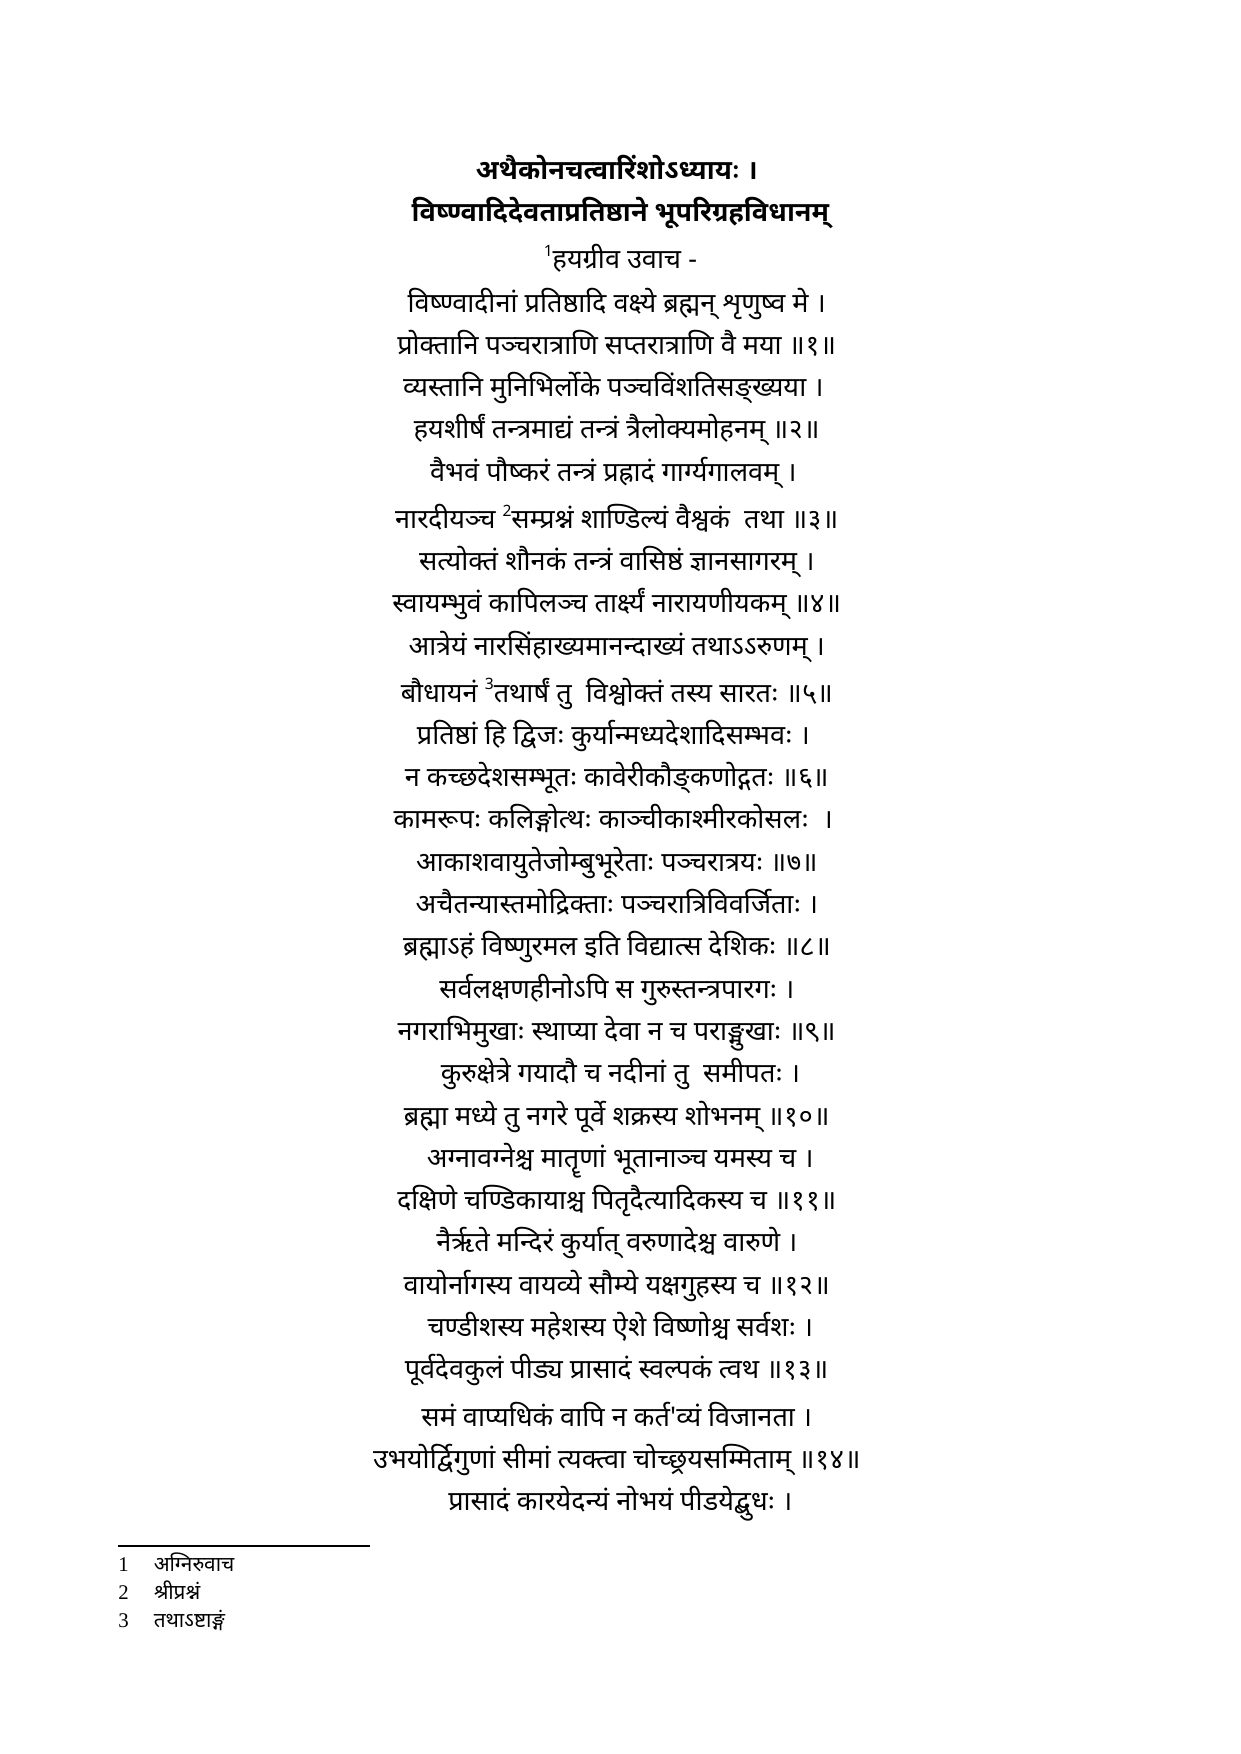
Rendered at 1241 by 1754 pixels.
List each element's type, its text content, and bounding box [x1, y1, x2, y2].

text श्रीप्रश्नं [118, 1580, 1122, 1608]
text अथैकोनचत्वारिंशोऽध्यायः । [118, 155, 1122, 190]
text विष्ण्वादिदेवताप्रतिष्ठाने भूपरिग्रहविधानम् हयग्रीव उवाच - [118, 197, 1122, 280]
text नगराभिमुखाः स्थाप्या देवा न च पराङ्मुखाः ॥९॥ कुरुक्षेत्रे गयादौ च नदीनां तु समीपतः । ब्रह्मा मध्ये तु नगरे पूर्वे शक्रस्य शोभनम् ॥१०॥ अग्नावग्नेश्च मातॄणां भूतानाञ्च यमस्य च । दक्षिणे चण्डिकायाश्च पितृदैत्यादिकस्य च ॥११॥ नैरृते मन्दिरं कुर्यात् वरुणादेश्च वारुणे । वायोर्नागस्य वायव्ये सौम्ये यक्षगुहस्य च ॥१२॥ चण्डीशस्य महेशस्य ऐशे विष्णोश्च सर्वशः । पूर्वदेवकुलं पीड्य प्रासादं स्वल्पकं त्वथ ॥१३॥ समं वाप्यधिकं वापि न कर्त'व्यं विजानता । उभयोर्द्विगुणां सीमां त्यक्त्वा चोच्छ्रयसम्मिताम् ॥१४॥ प्रासादं कारयेदन्यं नोभयं पीडयेद्बुधः । [118, 1016, 1122, 1522]
text तथाऽष्टाङ्गं [118, 1608, 1122, 1636]
text विष्ण्वादीनां प्रतिष्ठादि वक्ष्ये ब्रह्मन् शृणुष्व मे । प्रोक्तानि पञ्चरात्राणि सप्तरात्राणि वै मया ॥१॥ व्यस्तानि मुनिभिर्लोके पञ्चविंशतिसङ्ख्यया । हयशीर्षं तन्त्रमाद्यं तन्त्रं त्रैलोक्यमोहनम् ॥२॥ वैभवं पौष्करं तन्त्रं प्रह्रादं गार्ग्यगालवम् । नारदीयञ्च सम्प्रश्नं शाण्डिल्यं वैश्वकं तथा ॥३॥ सत्योक्तं शौनकं तन्त्रं वासिष्ठं ज्ञानसागरम् । स्वायम्भुवं कापिलञ्च तार्क्ष्यं नारायणीयकम् ॥४॥ आत्रेयं नारसिंहाख्यमानन्दाख्यं तथाऽऽरुणम् । बौधायनं तथार्षं तु विश्वोक्तं तस्य सारतः ॥५॥ प्रतिष्ठां हि द्विजः कुर्यान्मध्यदेशादिसम्भवः । न कच्छदेशसम्भूतः कावेरीकौङ्कणोद्गतः ॥६॥ कामरूपः कलिङ्गोत्थः काञ्चीकाश्मीरकोसलः । आकाशवायुतेजोम्बुभूरेताः पञ्चरात्रयः ॥७॥ अचैतन्यास्तमोद्रिक्ताः पञ्चरात्रिविवर्जिताः । ब्रह्माऽहं विष्णुरमल इति विद्यात्स देशिकः ॥८॥ सर्वलक्षणहीनोऽपि स गुरुस्तन्त्रपारगः । [118, 288, 1122, 1009]
text अग्निरुवाच [118, 1552, 1122, 1580]
